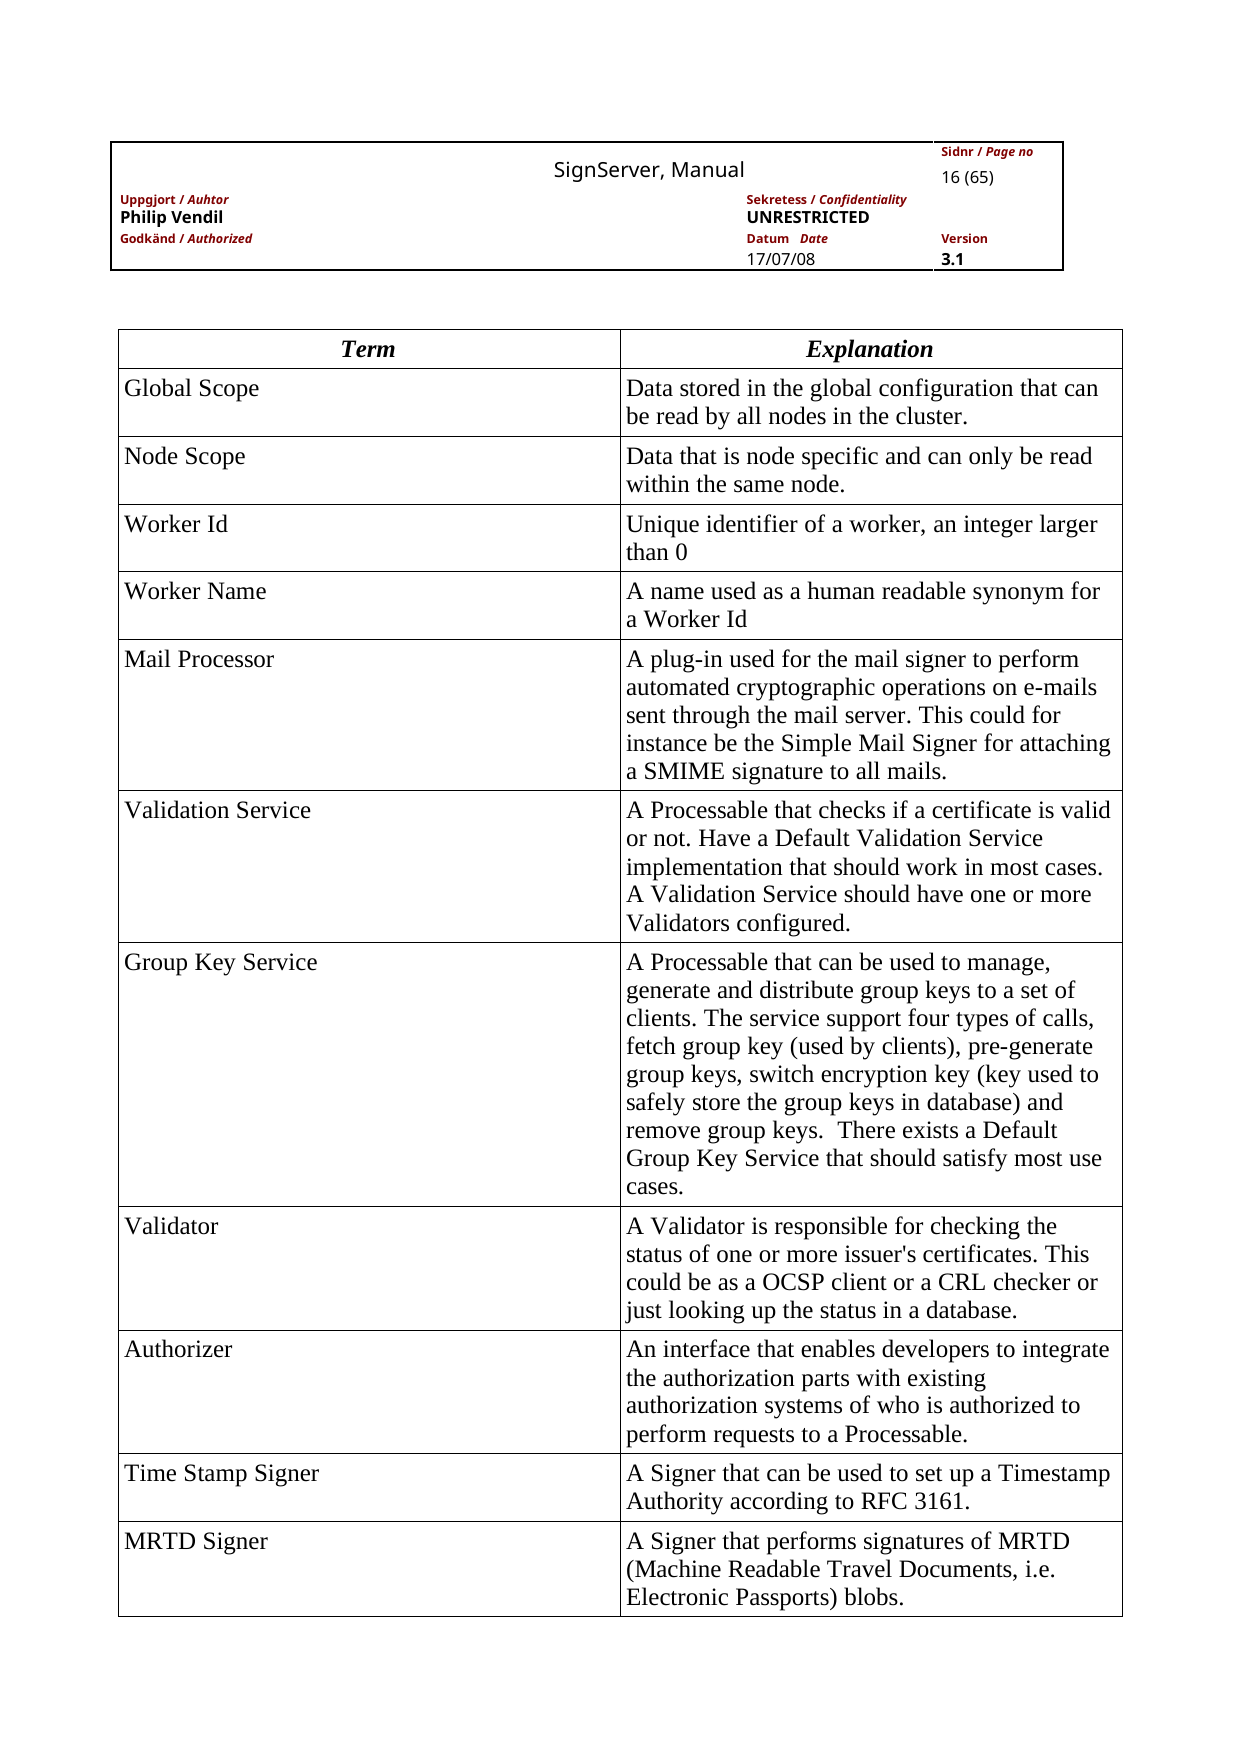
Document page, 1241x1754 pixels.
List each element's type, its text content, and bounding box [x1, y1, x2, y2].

table_header Term [119, 330, 620, 368]
table_cell A name used as a human readable synonym for a Worker Id [621, 572, 1122, 639]
table_cell A Processable that can be used to manage, generate and distribute group keys to a set of clients. The service support four types of calls, fetch group key (used by clients), pre-generate group keys, switch encryption key (key used to safely store the group keys in database) and remove group keys. There exists a Default Group Key Service that should satisfy most use cases. [621, 943, 1122, 1206]
table_cell Global Scope [119, 369, 620, 436]
table_cell A Signer that performs signatures of MRTD (Machine Readable Travel Documents, i.e. Electronic Passports) blobs. [621, 1522, 1122, 1616]
table_cell Validation Service [119, 791, 620, 942]
table_cell Worker Id [119, 505, 620, 571]
table_cell A plug-in used for the mail signer to perform automated cryptographic operations on e-mails sent through the mail server. This could for instance be the Simple Mail Signer for attaching a SMIME signature to all mails. [621, 640, 1122, 790]
table_cell Worker Name [119, 572, 620, 639]
table_cell Mail Processor [119, 640, 620, 790]
table_cell MRTD Signer [119, 1522, 620, 1616]
table_cell A Validator is responsible for checking the status of one or more issuer's certificates. This could be as a OCSP client or a CRL checker or just looking up the status in a database. [621, 1207, 1122, 1330]
table_cell An interface that enables developers to integrate the authorization parts with existing authorization systems of who is authorized to perform requests to a Processable. [621, 1331, 1122, 1453]
table_cell Data stored in the global configuration that can be read by all nodes in the cluster. [621, 369, 1122, 436]
table_cell Time Stamp Signer [119, 1454, 620, 1521]
table_cell A Processable that checks if a certificate is valid or not. Have a Default Validation Service implementation that should work in most cases. A Validation Service should have one or more Validators configured. [621, 791, 1122, 942]
table_cell A Signer that can be used to set up a Timestamp Authority according to RFC 3161. [621, 1454, 1122, 1521]
table_cell Unique identifier of a worker, an integer larger than 0 [621, 505, 1122, 571]
table_cell Group Key Service [119, 943, 620, 1206]
table_header Explanation [621, 330, 1122, 368]
table_cell Data that is node specific and can only be read within the same node. [621, 437, 1122, 504]
table_cell Node Scope [119, 437, 620, 504]
table_cell Validator [119, 1207, 620, 1330]
table_cell Authorizer [119, 1331, 620, 1453]
